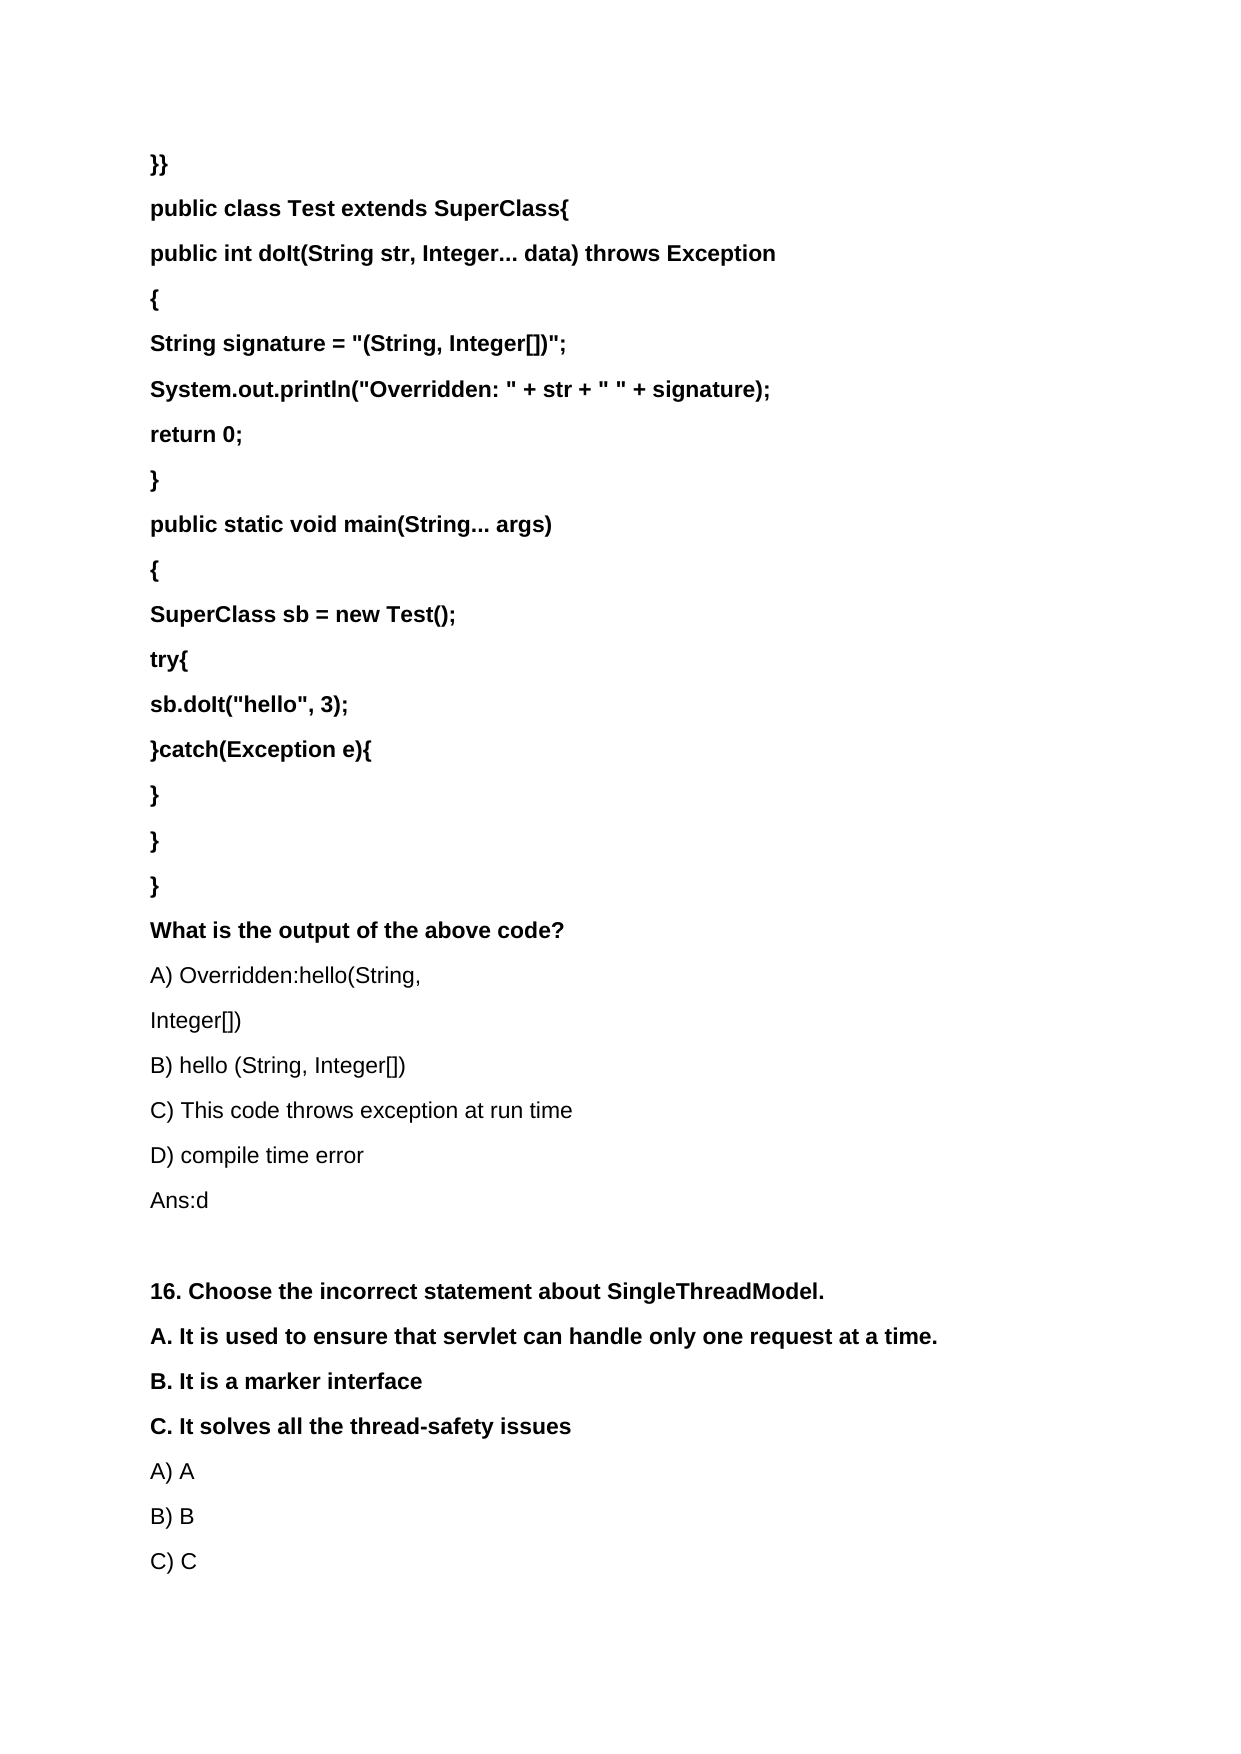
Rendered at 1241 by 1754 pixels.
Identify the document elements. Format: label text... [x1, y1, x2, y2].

text A) A [150, 1458, 1090, 1484]
text B) B [150, 1503, 1090, 1529]
text C) This code throws exception at run time [150, 1097, 1090, 1123]
text return 0; [150, 421, 1090, 447]
text try{ [150, 646, 1090, 672]
text public class Test extends SuperClass{ [150, 195, 1090, 221]
text C) C [150, 1548, 1090, 1574]
text } [150, 827, 1090, 853]
text Ans:d [150, 1187, 1090, 1214]
text 16. Choose the incorrect statement about SingleThreadModel. [150, 1278, 1090, 1304]
text A) Overridden:hello(String, [150, 962, 1090, 988]
text A. It is used to ensure that servlet can handle only one request at a time. [150, 1323, 1090, 1349]
text Integer[]) [150, 1007, 1090, 1033]
text { [150, 285, 1090, 312]
text } [150, 872, 1090, 898]
text }} [150, 150, 1090, 176]
text System.out.println("Overridden: " + str + " " + signature); [150, 376, 1090, 402]
text B. It is a marker interface [150, 1368, 1090, 1394]
text } [150, 781, 1090, 808]
text }catch(Exception e){ [150, 736, 1090, 763]
text What is the output of the above code? [150, 917, 1090, 943]
text C. It solves all the thread-safety issues [150, 1413, 1090, 1439]
text SuperClass sb = new Test(); [150, 601, 1090, 627]
text { [150, 556, 1090, 582]
text sb.doIt("hello", 3); [150, 691, 1090, 718]
text D) compile time error [150, 1142, 1090, 1169]
text B) hello (String, Integer[]) [150, 1052, 1090, 1078]
text } [150, 466, 1090, 492]
text String signature = "(String, Integer[])"; [150, 330, 1090, 357]
text public int doIt(String str, Integer... data) throws Exception [150, 240, 1090, 267]
text public static void main(String... args) [150, 511, 1090, 537]
